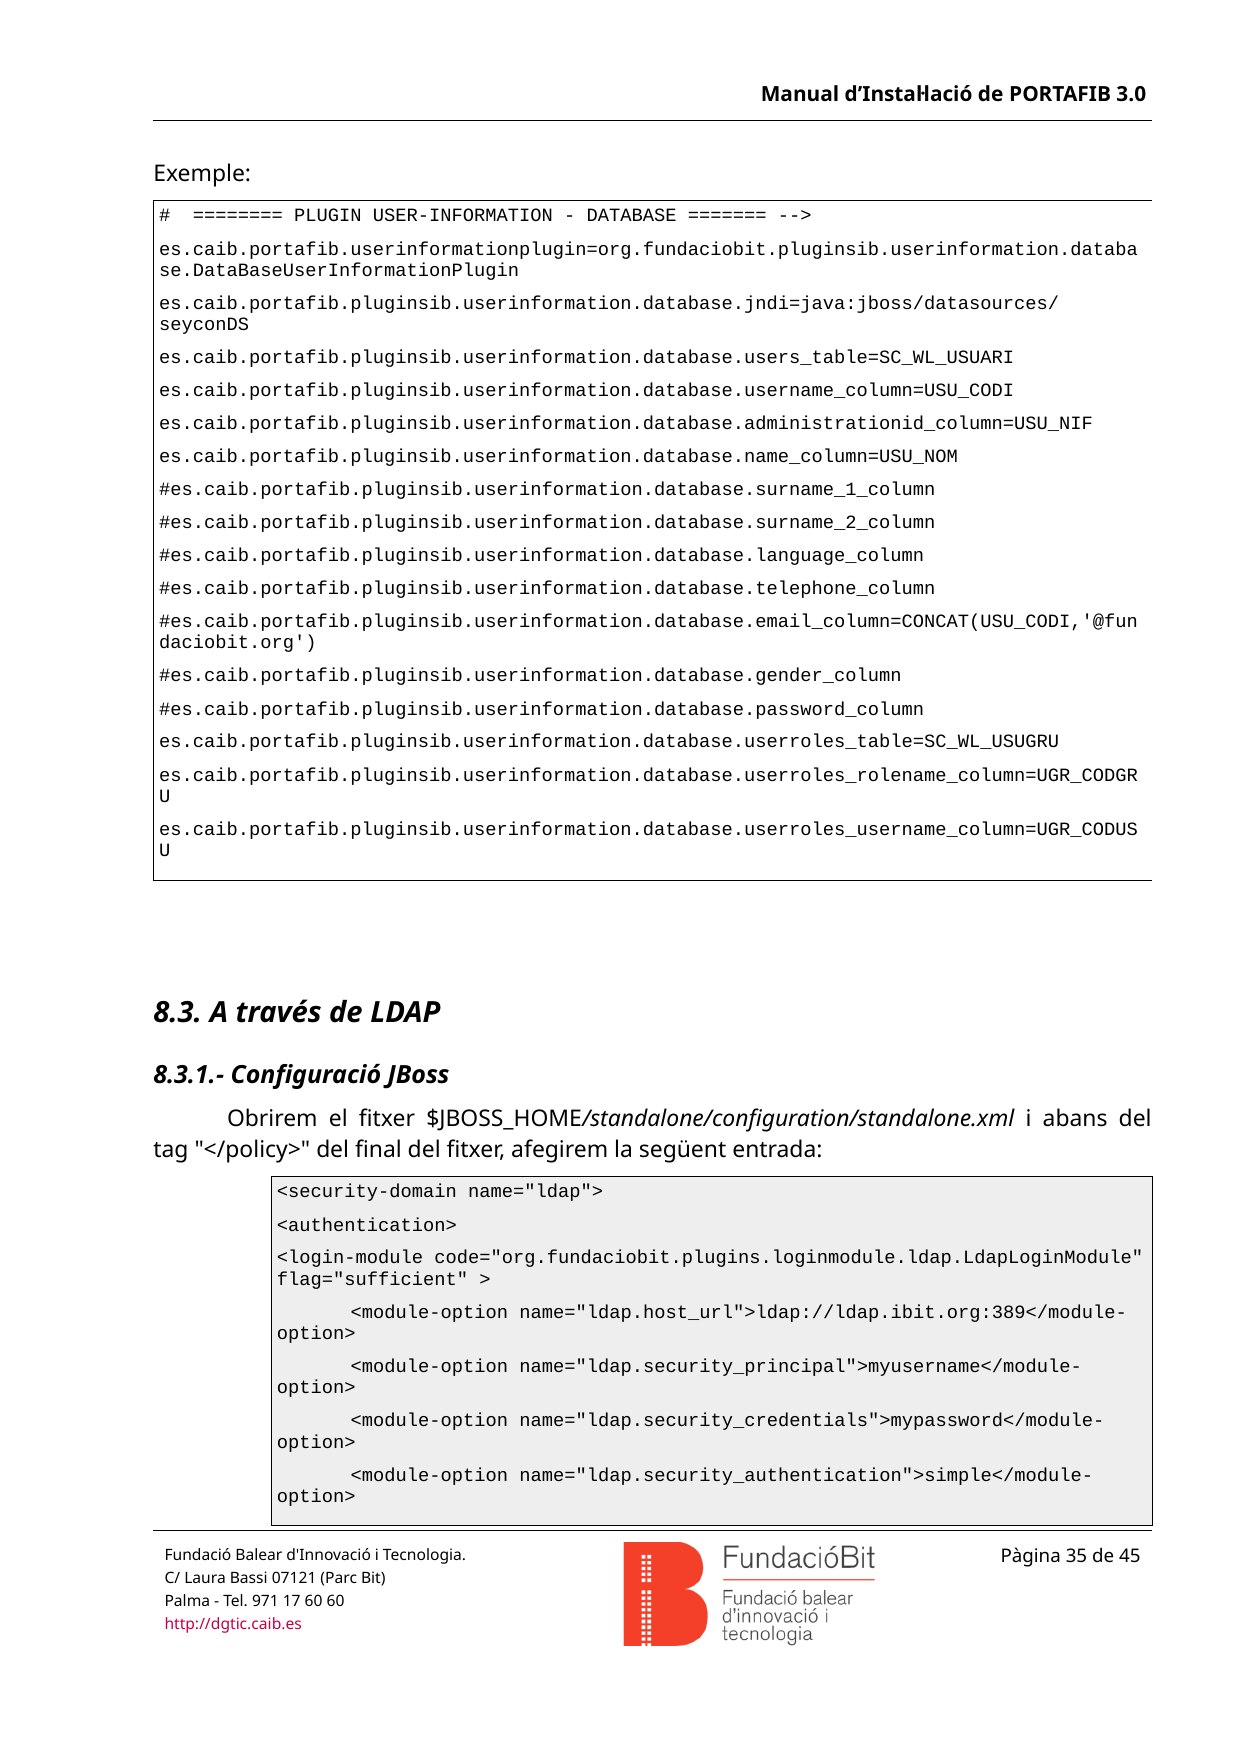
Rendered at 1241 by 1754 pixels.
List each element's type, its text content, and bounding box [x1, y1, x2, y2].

text Exemple: [153, 156, 1152, 188]
picture [623, 1542, 875, 1646]
table_header # ======== PLUGIN USER-INFORMATION - DATABASE ======= --> es.caib.portafib.userinformationplugin=org.fundaciobit.pluginsib.userinformation.database.DataBaseUserInformationPlugin es.caib.portafib.pluginsib.userinformation.database.jndi=java:jboss/datasources/seyconDS es.caib.portafib.pluginsib.userinformation.database.users_table=SC_WL_USUARI es.caib.portafib.pluginsib.userinformation.database.username_column=USU_CODI es.caib.portafib.pluginsib.userinformation.database.administrationid_column=USU_NIF es.caib.portafib.pluginsib.userinformation.database.name_column=USU_NOM #es.caib.portafib.pluginsib.userinformation.database.surname_1_column #es.caib.portafib.pluginsib.userinformation.database.surname_2_column #es.caib.portafib.pluginsib.userinformation.database.language_column #es.caib.portafib.pluginsib.userinformation.database.telephone_column #es.caib.portafib.pluginsib.userinformation.database.email_column=CONCAT(USU_CODI,'@fundaciobit.org') #es.caib.portafib.pluginsib.userinformation.database.gender_column #es.caib.portafib.pluginsib.userinformation.database.password_column es.caib.portafib.pluginsib.userinformation.database.userroles_table=SC_WL_USUGRU es.caib.portafib.pluginsib.userinformation.database.userroles_rolename_column=UGR_CODGRU es.caib.portafib.pluginsib.userinformation.database.userroles_username_column=UGR_CODUSU [154, 201, 1152, 879]
subtitle Configuració JBoss [153, 1056, 1152, 1090]
subtitle A través de LDAP [153, 992, 1152, 1031]
table_header <security-domain name="ldap"> <authentication> <login-module code="org.fundaciobit.plugins.loginmodule.ldap.LdapLoginModule" flag="sufficient" > <module-option name="ldap.host_url">ldap://ldap.ibit.org:389</module-option> <module-option name="ldap.security_principal">myusername</module-option> <module-option name="ldap.security_credentials">mypassword</module-option> <module-option name="ldap.security_authentication">simple</module-option> [272, 1177, 1152, 1525]
text Obrirem el fitxer $JBOSS_HOME/standalone/configuration/standalone.xml i abans del tag "</policy>" del final del fitxer, afegirem la següent entrada: [153, 1102, 1152, 1165]
